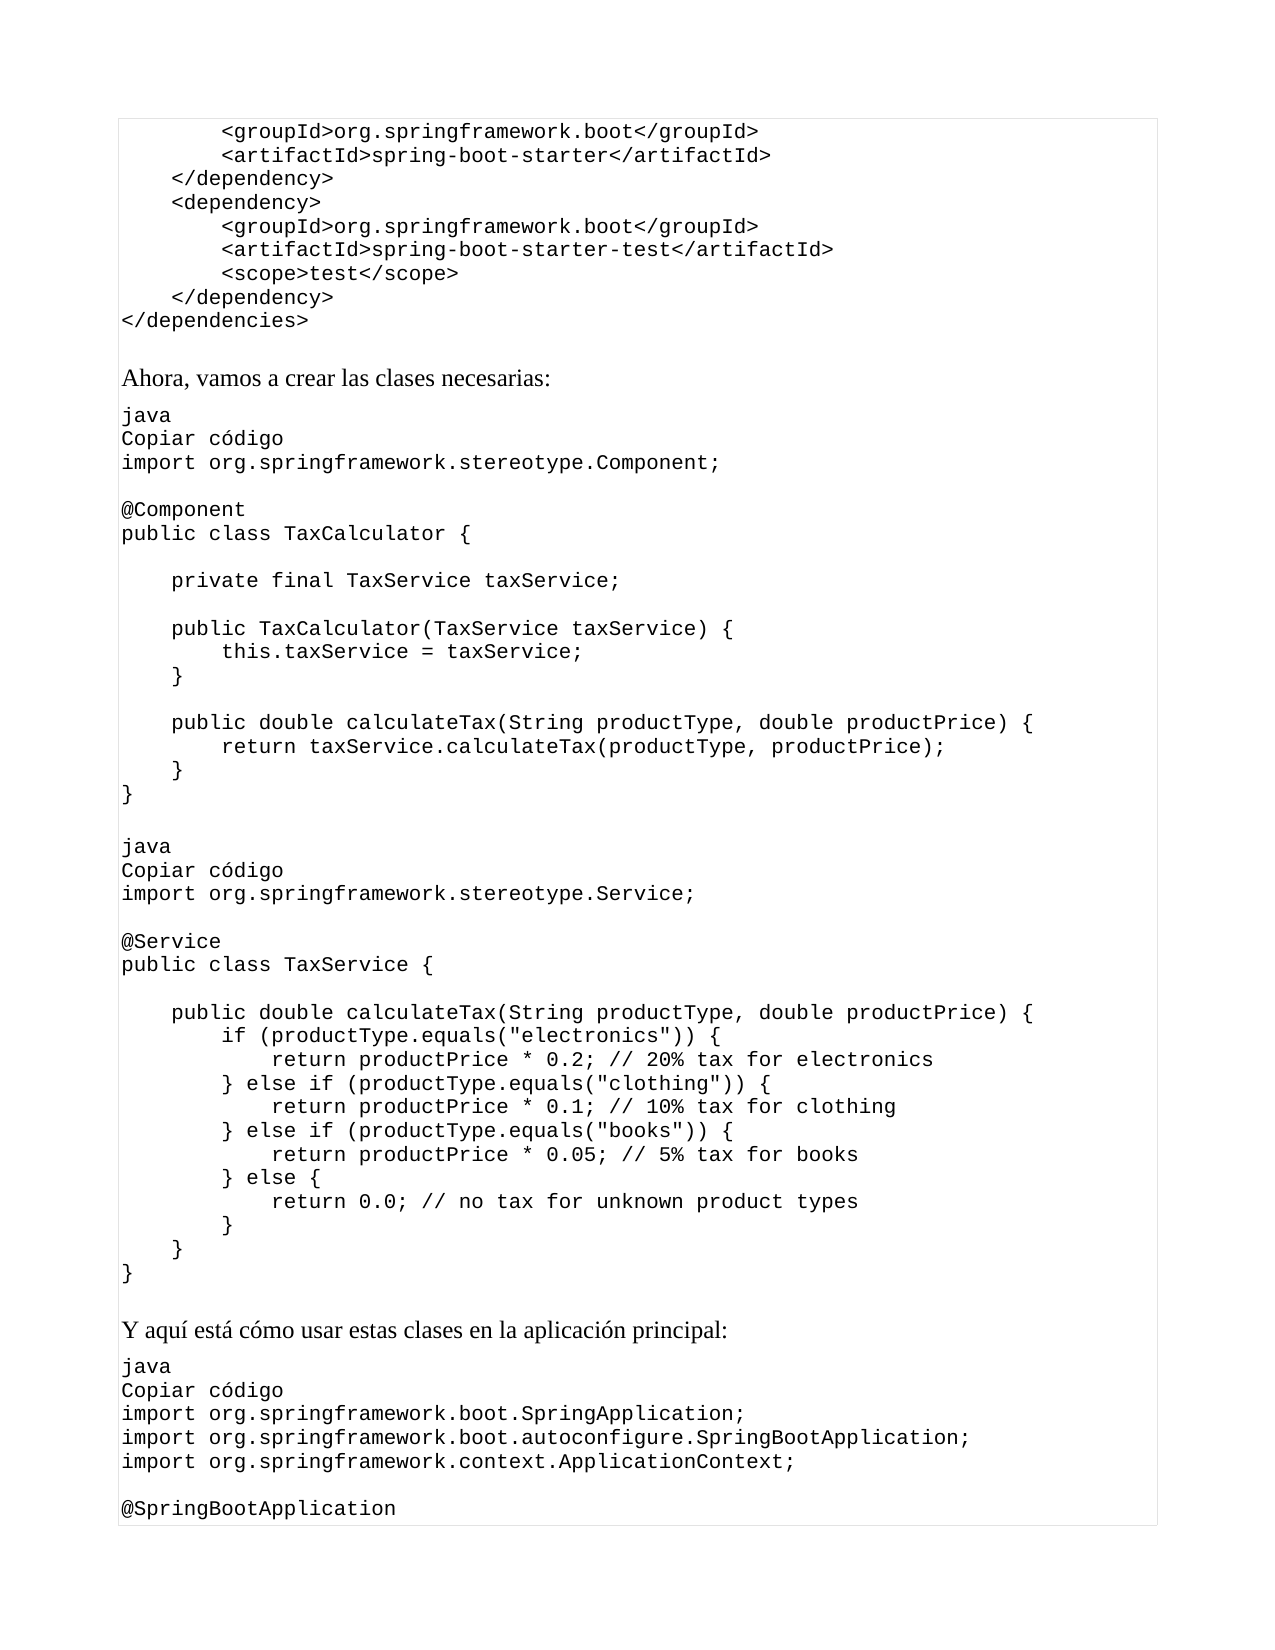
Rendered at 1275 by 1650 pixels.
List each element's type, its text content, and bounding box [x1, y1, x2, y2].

text public double calculateTax(String productType, double productPrice) { [119, 709, 1157, 733]
text private final TaxService taxService; [119, 567, 1157, 594]
text Copiar código [119, 1377, 1157, 1400]
text } [119, 756, 1157, 780]
text import org.springframework.boot.SpringApplication; [119, 1400, 1157, 1424]
text @Component [119, 496, 1157, 520]
text Ahora, vamos a crear las clases necesarias: [119, 360, 1157, 392]
text <artifactId>spring-boot-starter</artifactId> [119, 142, 1157, 165]
text } [119, 662, 1157, 688]
text } else { [119, 1164, 1157, 1188]
text java [119, 402, 1157, 425]
text </dependencies> [119, 307, 1157, 334]
text java [119, 1353, 1157, 1377]
text import org.springframework.stereotype.Component; [119, 449, 1157, 476]
text @SpringBootApplication [119, 1495, 1157, 1525]
text public class TaxService { [119, 951, 1157, 978]
text public double calculateTax(String productType, double productPrice) { [119, 999, 1157, 1022]
text import org.springframework.boot.autoconfigure.SpringBootApplication; [119, 1424, 1157, 1448]
text java [119, 833, 1157, 857]
text <scope>test</scope> [119, 260, 1157, 284]
text public TaxCalculator(TaxService taxService) { [119, 614, 1157, 638]
text </dependency> [119, 165, 1157, 189]
text } [119, 1211, 1157, 1235]
text return 0.0; // no tax for unknown product types [119, 1188, 1157, 1211]
text public class TaxCalculator { [119, 520, 1157, 547]
text Copiar código [119, 857, 1157, 880]
text <groupId>org.springframework.boot</groupId> [119, 119, 1157, 142]
text import org.springframework.stereotype.Service; [119, 880, 1157, 907]
text @Service [119, 928, 1157, 951]
text Y aquí está cómo usar estas clases en la aplicación principal: [119, 1312, 1157, 1344]
text } [119, 780, 1157, 807]
text return productPrice * 0.2; // 20% tax for electronics [119, 1046, 1157, 1069]
text } else if (productType.equals("clothing")) { [119, 1069, 1157, 1093]
text return taxService.calculateTax(productType, productPrice); [119, 733, 1157, 756]
text Copiar código [119, 425, 1157, 449]
text if (productType.equals("electronics")) { [119, 1022, 1157, 1046]
text </dependency> [119, 284, 1157, 307]
text } [119, 1235, 1157, 1259]
text import org.springframework.context.ApplicationContext; [119, 1448, 1157, 1474]
text } else if (productType.equals("books")) { [119, 1117, 1157, 1141]
text return productPrice * 0.05; // 5% tax for books [119, 1141, 1157, 1164]
text <dependency> [119, 189, 1157, 213]
text } [119, 1259, 1157, 1285]
text <groupId>org.springframework.boot</groupId> [119, 213, 1157, 236]
text return productPrice * 0.1; // 10% tax for clothing [119, 1093, 1157, 1117]
text <artifactId>spring-boot-starter-test</artifactId> [119, 236, 1157, 260]
text this.taxService = taxService; [119, 638, 1157, 662]
